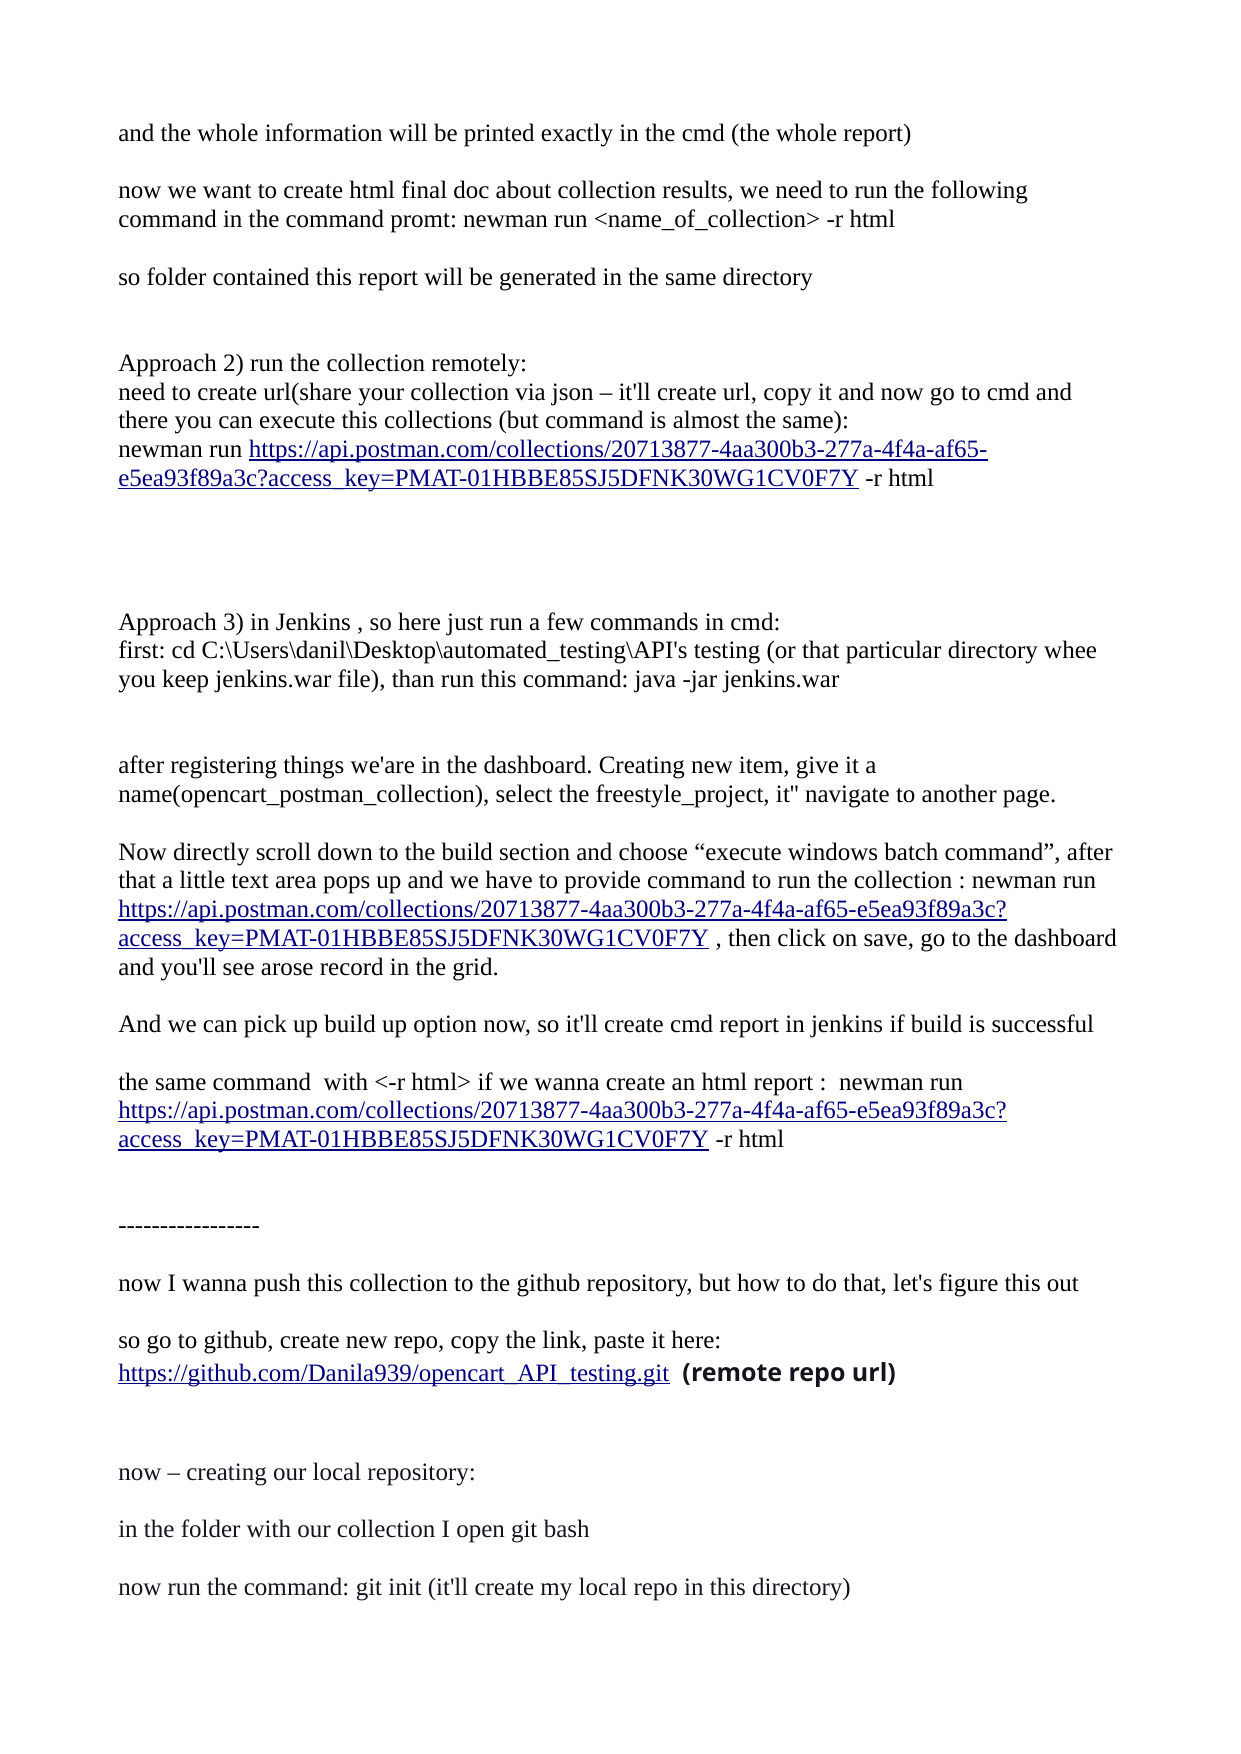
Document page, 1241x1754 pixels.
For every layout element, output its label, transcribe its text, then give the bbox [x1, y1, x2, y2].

text Now directly scroll down to the build section and choose “execute windows batch command”, after that a little text area pops up and we have to provide command to run the collection : newman run https://api.postman.com/collections/20713877-4aa300b3-277a-4f4a-af65-e5ea93f89a3c?access_key=PMAT-01HBBE85SJ5DFNK30WG1CV0F7Y , then click on save, go to the dashboard and you'll see arose record in the grid. And we can pick up build up option now, so it'll create cmd report in jenkins if build is successful the same command with <-r html> if we wanna create an html report : newman run https://api.postman.com/collections/20713877-4aa300b3-277a-4f4a-af65-e5ea93f89a3c?access_key=PMAT-01HBBE85SJ5DFNK30WG1CV0F7Y -r html [118, 837, 1122, 1153]
text need to create url(share your collection via json – it'll create url, copy it and now go to cmd and there you can execute this collections (but command is almost the same): newman run https://api.postman.com/collections/20713877-4aa300b3-277a-4f4a-af65-e5ea93f89a3c?access_key=PMAT-01HBBE85SJ5DFNK30WG1CV0F7Y -r html Approach 3) in Jenkins , so here just run a few commands in cmd: first: cd C:\Users\danil\Desktop\automated_testing\API's testing (or that particular directory whee you keep jenkins.war file), than run this command: java -jar jenkins.war [118, 377, 1122, 751]
text now I wanna push this collection to the github repository, but how to do that, let's figure this out [118, 1239, 1122, 1326]
text and the whole information will be printed exactly in the cmd (the whole report) now we want to create html final doc about collection results, we need to run the following command in the command promt: newman run <name_of_collection> -r html [118, 118, 1122, 233]
text ----------------- [118, 1211, 1122, 1239]
text after registering things we'are in the dashboard. Creating new item, give it a name(opencart_postman_collection), select the freestyle_project, it'' navigate to another page. [118, 751, 1122, 808]
text so go to github, create new repo, copy the link, paste it here: https://github.com/Danila939/opencart_API_testing.git (remote repo url) now – creating our local repository: in the folder with our collection I open git bash now run the command: git init (it'll create my local repo in this directory) [118, 1326, 1122, 1600]
text Approach 2) run the collection remotely: [118, 348, 1122, 377]
text so folder contained this report will be generated in the same directory [118, 262, 1122, 291]
